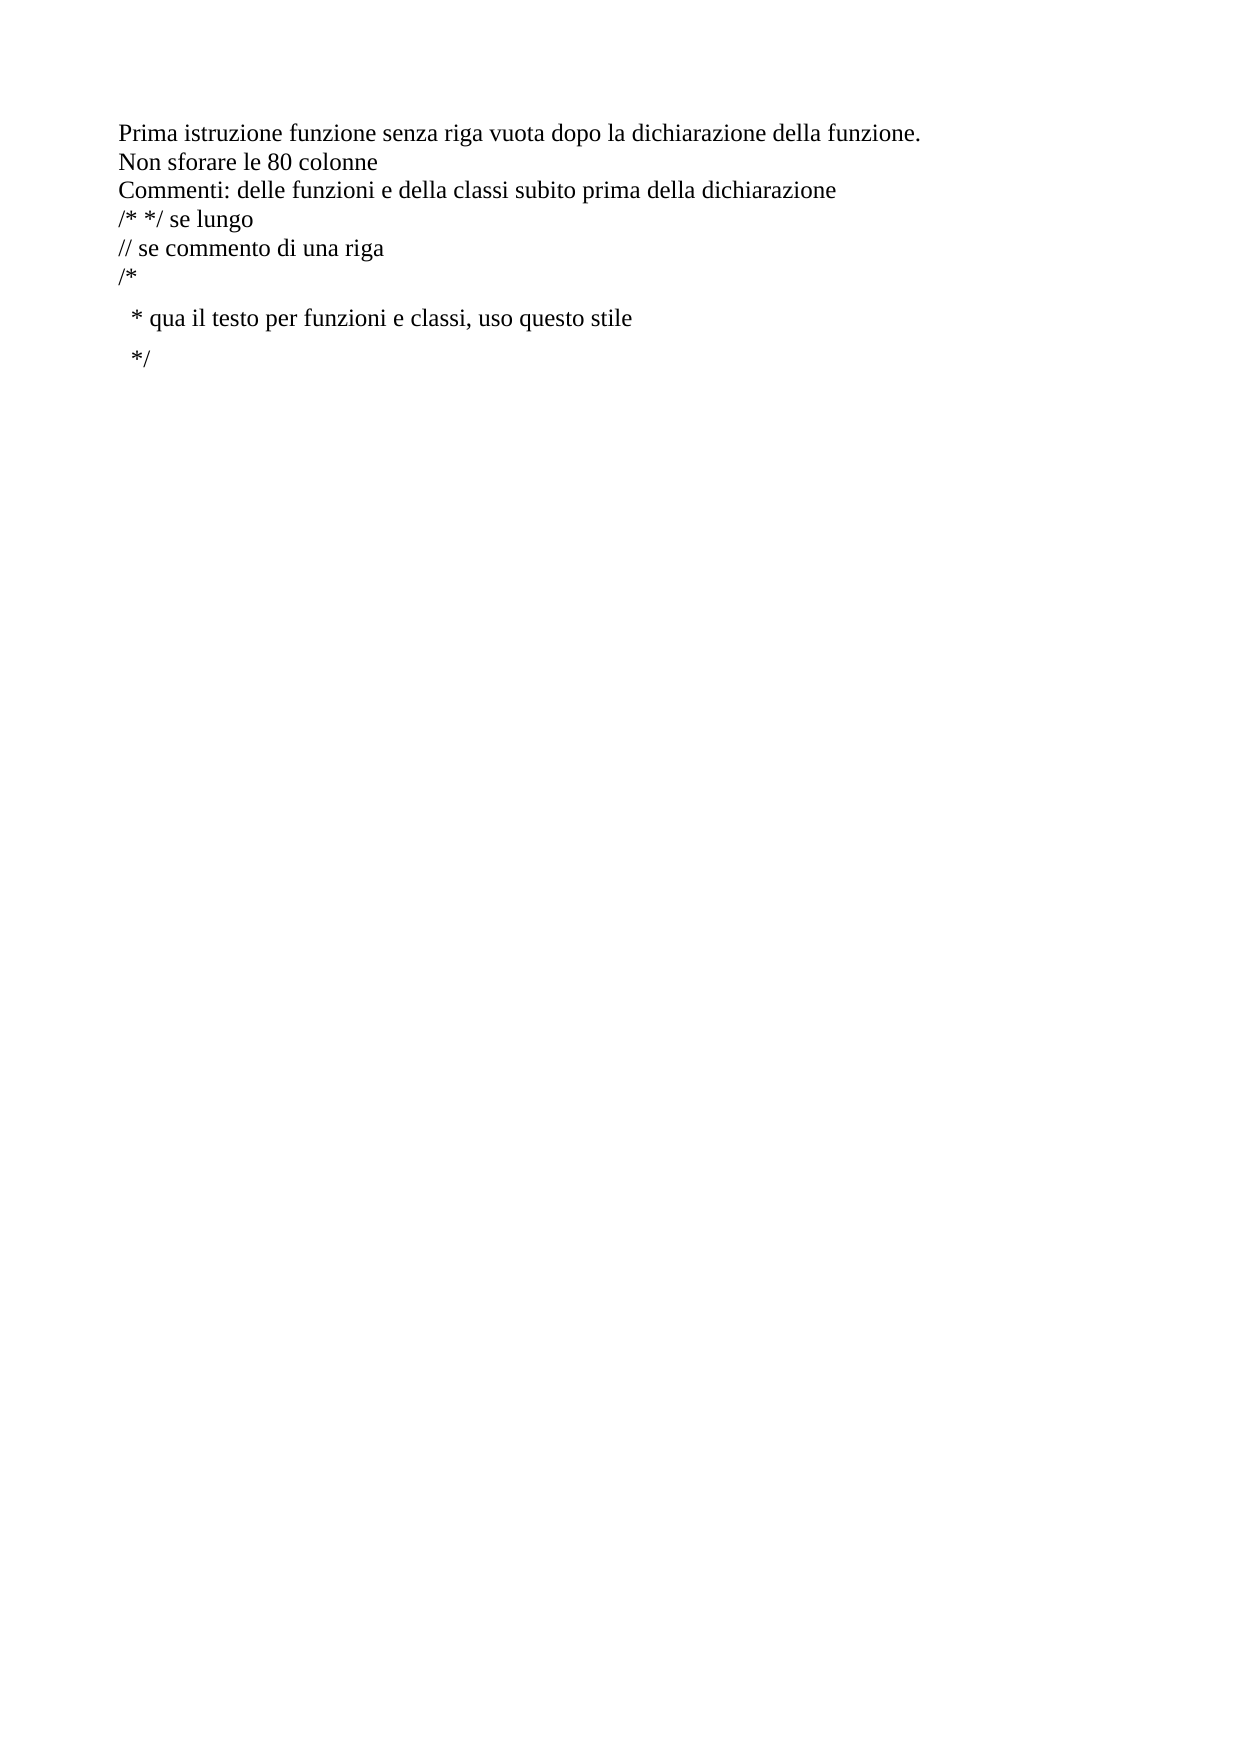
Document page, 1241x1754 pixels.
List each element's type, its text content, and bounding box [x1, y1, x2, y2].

text Prima istruzione funzione senza riga vuota dopo la dichiarazione della funzione. [118, 118, 1122, 147]
text /* */ se lungo [118, 204, 1122, 233]
text // se commento di una riga [118, 233, 1122, 262]
text Non sforare le 80 colonne [118, 147, 1122, 176]
text /* [118, 262, 1122, 291]
text Commenti: delle funzioni e della classi subito prima della dichiarazione [118, 176, 1122, 204]
text */ [118, 344, 1122, 373]
text * qua il testo per funzioni e classi, uso questo stile [118, 303, 1122, 332]
